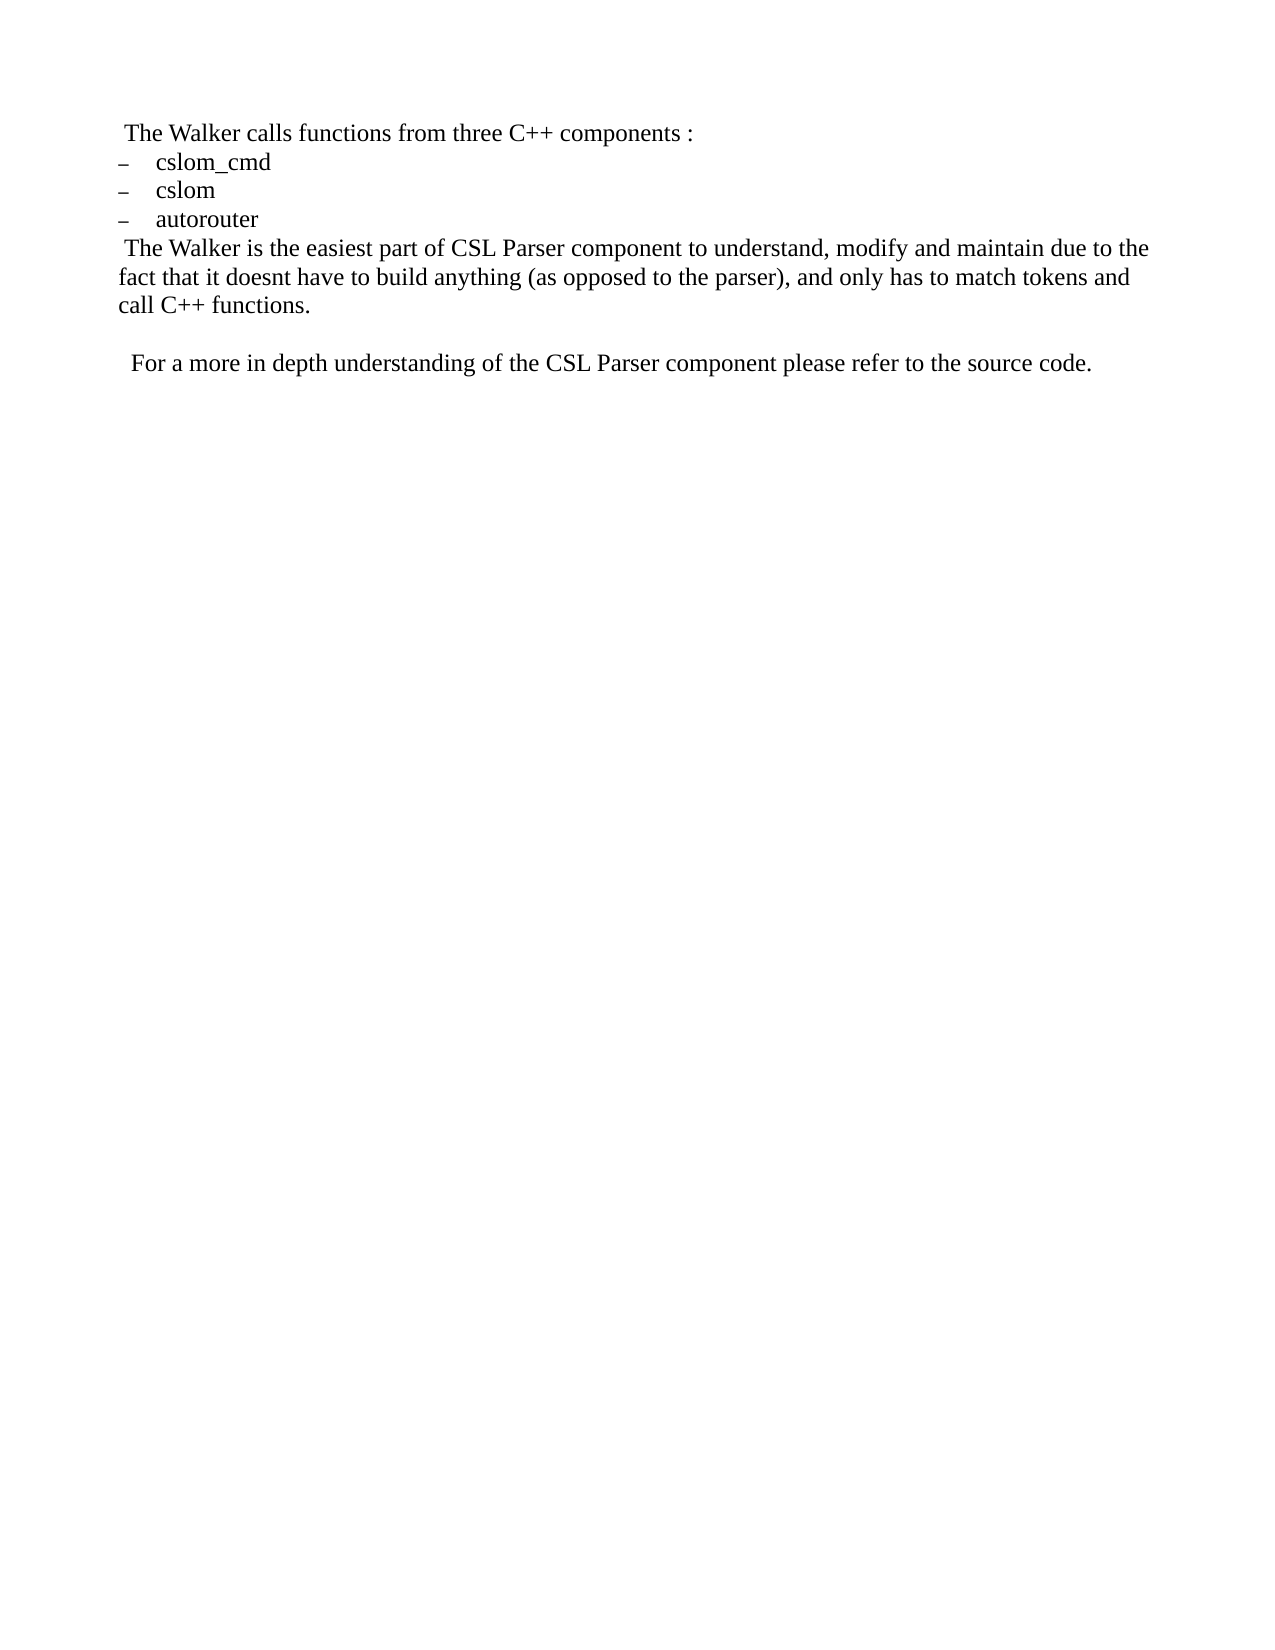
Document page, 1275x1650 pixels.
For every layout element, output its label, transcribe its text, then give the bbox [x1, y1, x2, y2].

text For a more in depth understanding of the CSL Parser component please refer to the source code. [118, 348, 1157, 377]
text The Walker calls functions from three C++ components : [118, 118, 1157, 147]
list cslom [118, 176, 1157, 204]
list autorouter [118, 204, 1157, 233]
text The Walker is the easiest part of CSL Parser component to understand, modify and maintain due to the fact that it doesnt have to build anything (as opposed to the parser), and only has to match tokens and call C++ functions. [118, 233, 1157, 319]
list cslom_cmd [118, 147, 1157, 176]
